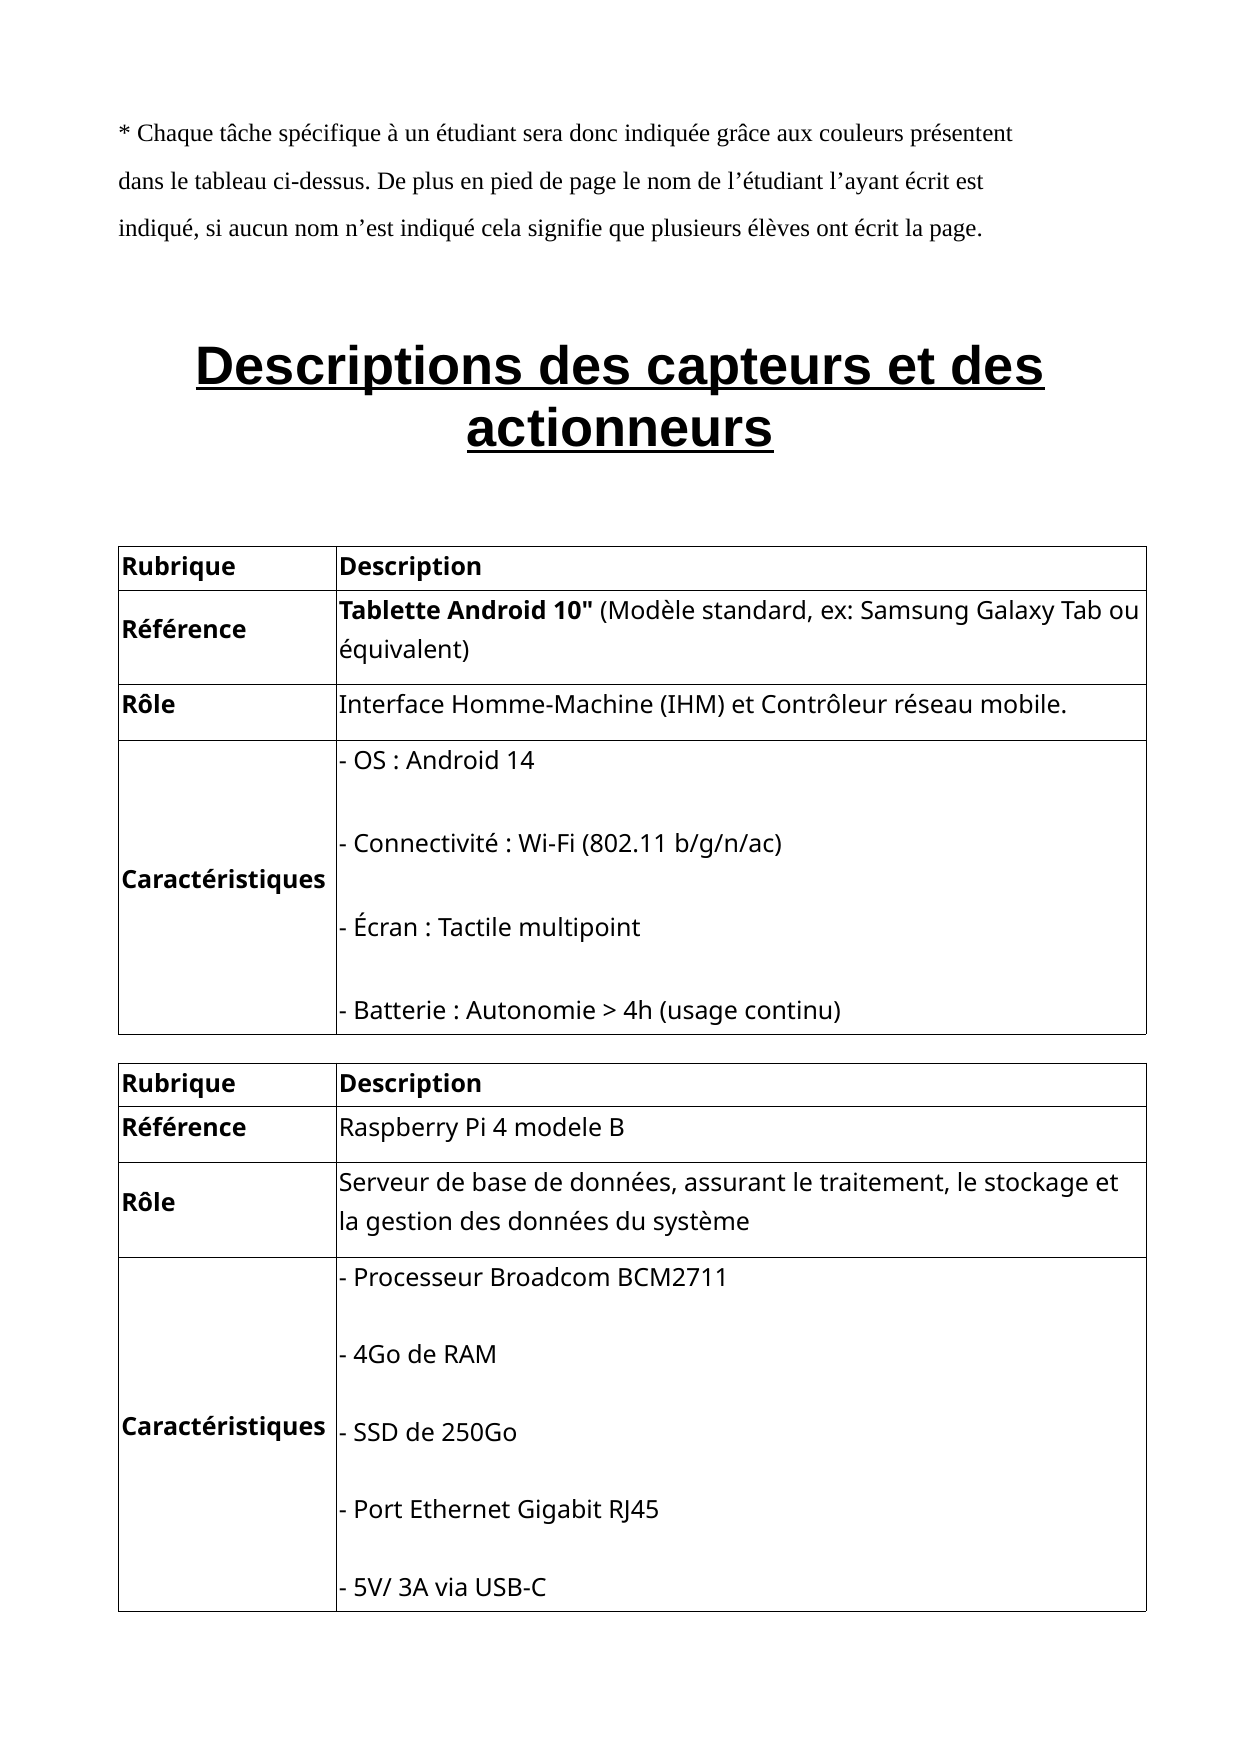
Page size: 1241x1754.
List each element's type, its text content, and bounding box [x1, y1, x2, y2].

table_cell Caractéristiques [119, 1258, 336, 1611]
table_cell Interface Homme-Machine (IHM) et Contrôleur réseau mobile. [337, 685, 1146, 740]
table_cell Tablette Android 10" (Modèle standard, ex: Samsung Galaxy Tab ou équivalent) [337, 591, 1146, 684]
table_header Description [337, 547, 1146, 590]
subtitle Descriptions des capteurs et des actionneurs [118, 333, 1122, 458]
table_header Rubrique [119, 547, 336, 590]
text indiqué, si aucun nom n’est indiqué cela signifie que plusieurs élèves ont écrit la page. [118, 213, 1122, 242]
table_cell Caractéristiques [119, 741, 336, 1033]
table_header Rubrique [119, 1064, 336, 1106]
table_cell Serveur de base de données, assurant le traitement, le stockage et la gestion des données du système [337, 1163, 1146, 1257]
text * Chaque tâche spécifique à un étudiant sera donc indiquée grâce aux couleurs présentent [118, 118, 1122, 147]
table_cell Rôle [119, 685, 336, 740]
table_cell - OS : Android 14 - Connectivité : Wi-Fi (802.11 b/g/n/ac) - Écran : Tactile multipoint - Batterie : Autonomie > 4h (usage continu) [337, 741, 1146, 1033]
table_cell Référence [119, 591, 336, 684]
table_cell Référence [119, 1107, 336, 1162]
table_cell - Processeur Broadcom BCM2711 - 4Go de RAM - SSD de 250Go - Port Ethernet Gigabit RJ45 - 5V/ 3A via USB-C [337, 1258, 1146, 1611]
table_header Description [337, 1064, 1146, 1106]
text dans le tableau ci-dessus. De plus en pied de page le nom de l’étudiant l’ayant écrit est [118, 166, 1122, 194]
table_cell Raspberry Pi 4 modele B [337, 1107, 1146, 1162]
table_cell Rôle [119, 1163, 336, 1257]
